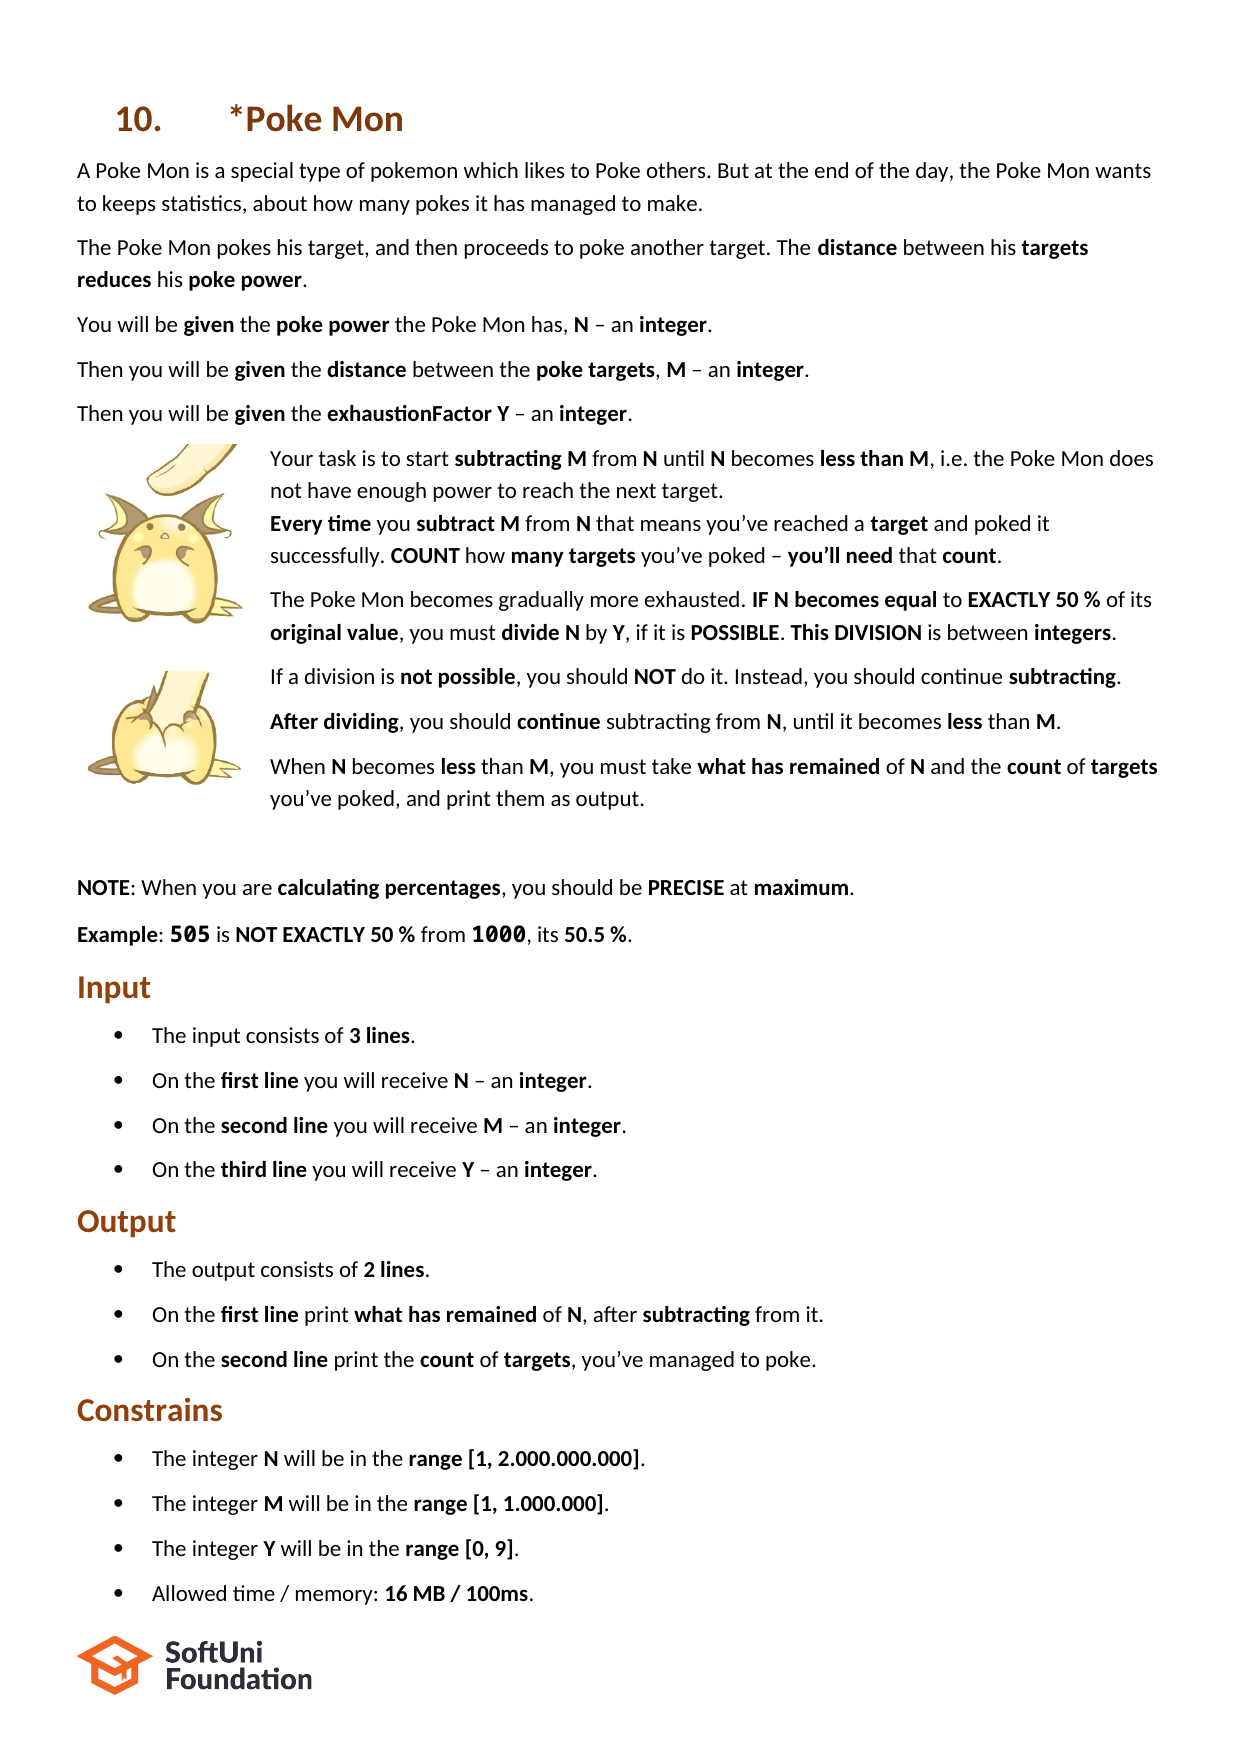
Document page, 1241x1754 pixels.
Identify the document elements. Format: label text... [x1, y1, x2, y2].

list The integer M will be in the range [1, 1.000.000]. [114, 1489, 1163, 1517]
text Your task is to start subtracting M from N until N becomes less than M, i.e. the Poke Mon does not have enough power to reach the next target. Every time you subtract M from N that means you’ve reached a target and poked it successfully. COUNT how many targets you’ve poked – you’ll need that count. [253, 444, 1163, 569]
text The Poke Mon becomes gradually more exhausted. IF N becomes equal to EXACTLY 50 % of its original value, you must divide N by Y, if it is POSSIBLE. This DIVISION is between integers. [253, 586, 1163, 646]
list On the first line you will receive N – an integer. [114, 1066, 1163, 1094]
list On the second line you will receive M – an integer. [114, 1111, 1163, 1139]
list The integer N will be in the range [1, 2.000.000.000]. [114, 1444, 1163, 1473]
text NOTE: When you are calculating percentages, you should be PRECISE at maximum. [77, 873, 1163, 901]
list Allowed time / memory: 16 MB / 100ms. [114, 1579, 1163, 1607]
subtitle Constrains [77, 1389, 1163, 1430]
subtitle Input [77, 966, 1163, 1007]
text Then you will be given the distance between the poke targets, M – an integer. [77, 355, 1163, 383]
list On the first line print what has remained of N, after subtracting from it. [114, 1300, 1163, 1328]
text After dividing, you should continue subtracting from N, until it becomes less than M. [253, 707, 1163, 735]
list On the second line print the count of targets, you’ve managed to poke. [114, 1345, 1163, 1373]
list The output consists of 2 lines. [114, 1255, 1163, 1283]
text If a division is not possible, you should NOT do it. Instead, you should continue subtracting. [253, 662, 1163, 690]
picture [85, 444, 253, 798]
text You will be given the poke power the Poke Mon has, N – an integer. [77, 310, 1163, 338]
text The Poke Mon pokes his target, and then proceeds to poke another target. The distance between his targets reduces his poke power. [77, 233, 1163, 293]
subtitle *Poke Mon [114, 95, 1163, 141]
list The input consists of 3 lines. [114, 1022, 1163, 1049]
text Then you will be given the exhaustionFactor Y – an integer. [77, 399, 1163, 428]
subtitle Output [77, 1200, 1163, 1241]
picture [76, 1636, 312, 1695]
text When N becomes less than M, you must take what has remained of N and the count of targets you’ve poked, and print them as output. [77, 752, 1163, 812]
list The integer Y will be in the range [0, 9]. [114, 1534, 1163, 1562]
text Example: 505 is NOT EXACTLY 50 % from 1000, its 50.5 %. [77, 918, 1163, 949]
list On the third line you will receive Y – an integer. [114, 1156, 1163, 1184]
text A Poke Mon is a special type of pokemon which likes to Poke others. But at the end of the day, the Poke Mon wants to keeps statistics, about how many pokes it has managed to make. [77, 156, 1163, 217]
